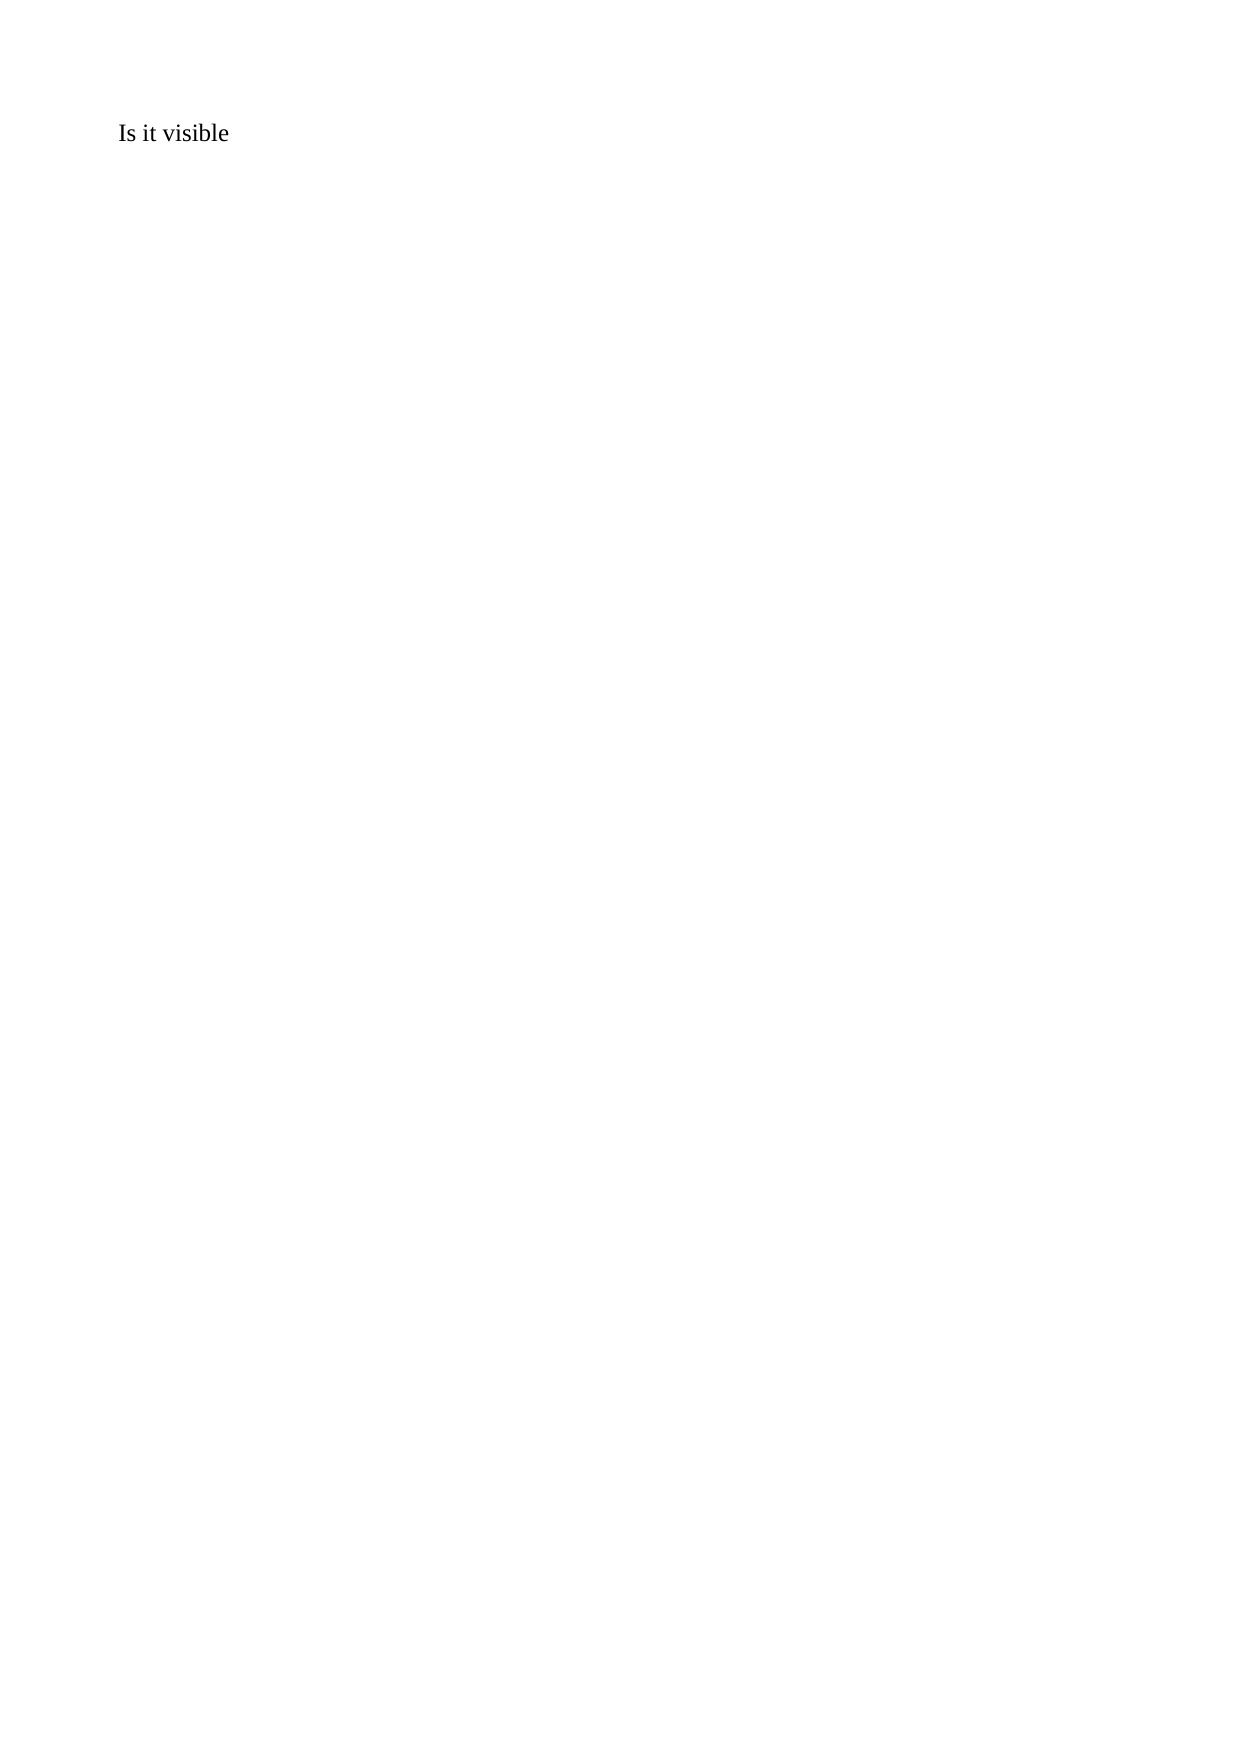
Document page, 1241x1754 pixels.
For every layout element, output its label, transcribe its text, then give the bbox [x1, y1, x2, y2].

text Is it visible [118, 118, 1122, 147]
